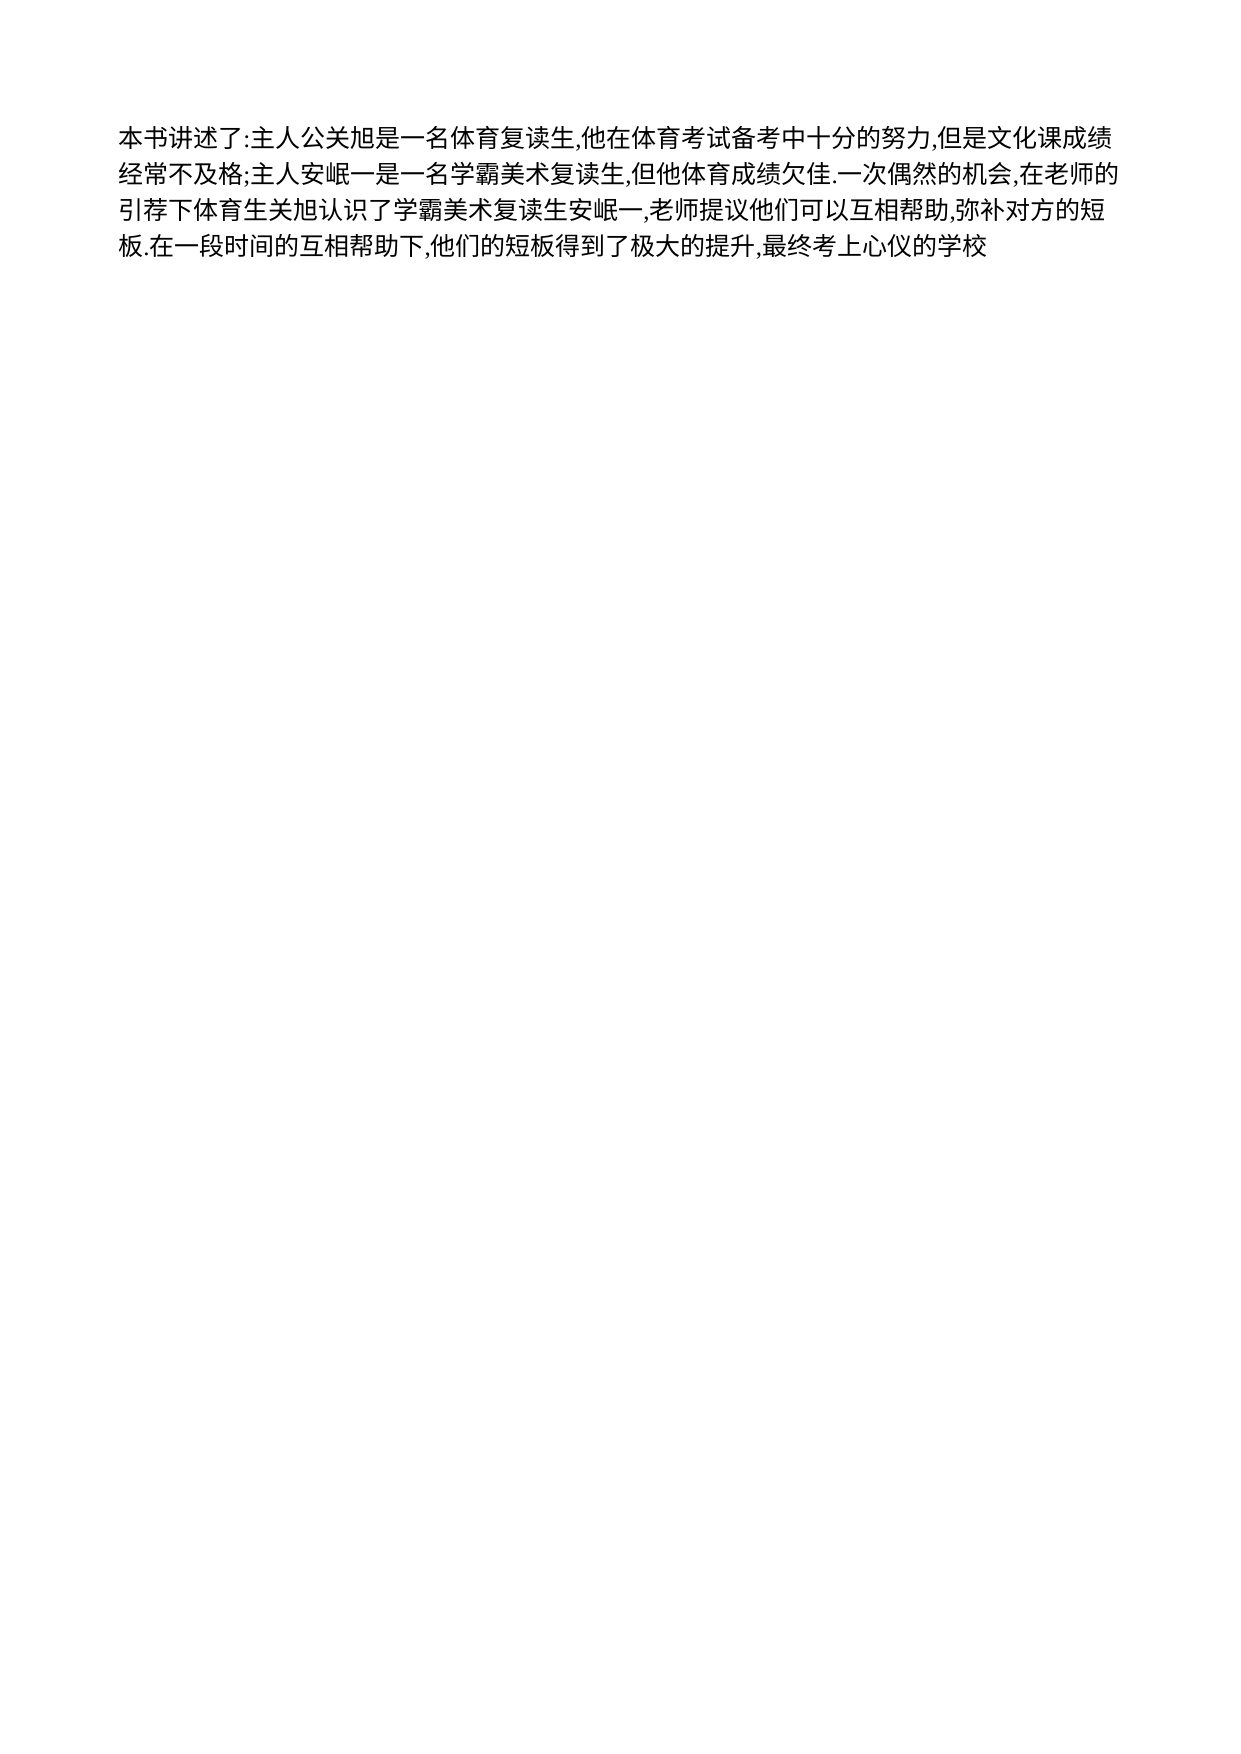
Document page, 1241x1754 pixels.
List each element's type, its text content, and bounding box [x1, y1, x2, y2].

text 本书讲述了:主人公关旭是一名体育复读生,他在体育考试备考中十分的努力,但是文化课成绩经常不及格;主人安岷一是一名学霸美术复读生,但他体育成绩欠佳.一次偶然的机会,在老师的引荐下体育生关旭认识了学霸美术复读生安岷一,老师提议他们可以互相帮助,弥补对方的短板.在一段时间的互相帮助下,他们的短板得到了极大的提升,最终考上心仪的学校 [118, 118, 1122, 263]
